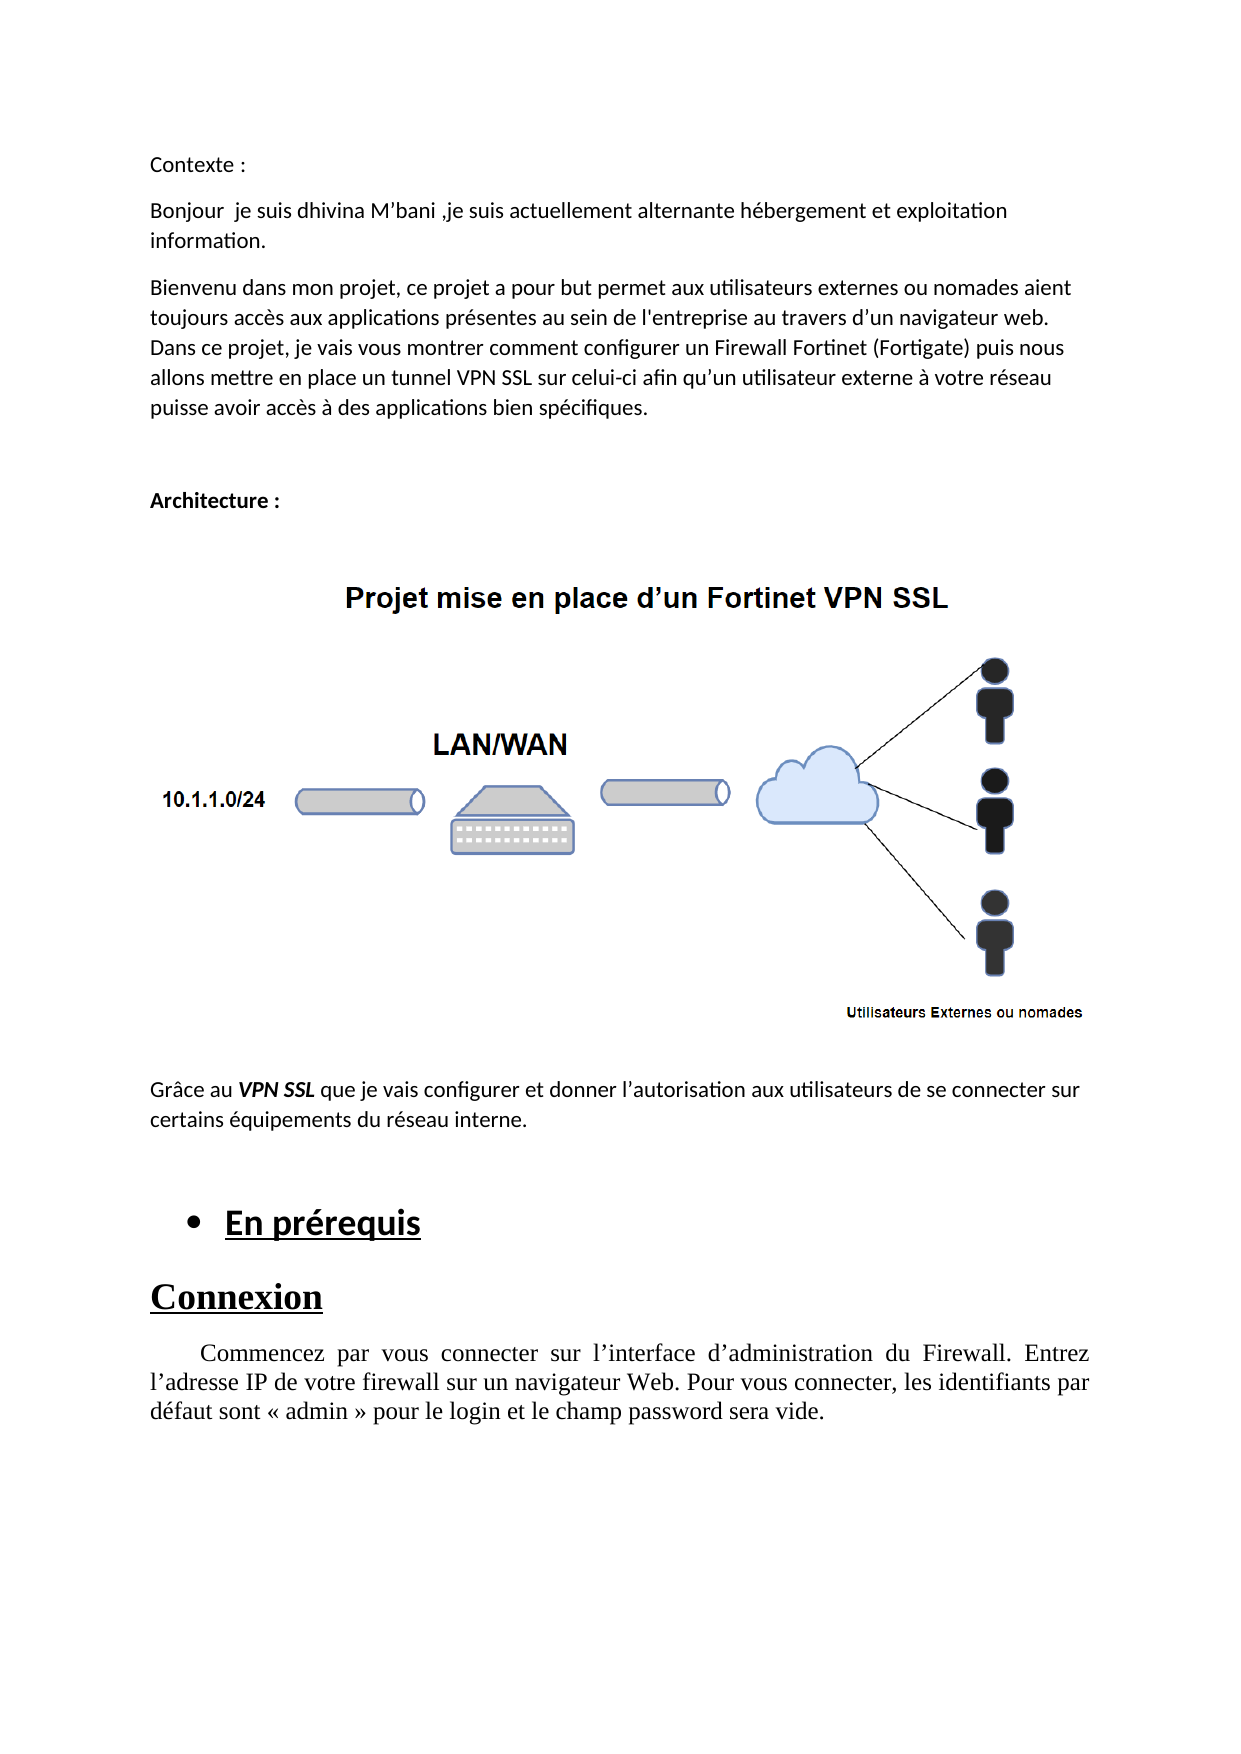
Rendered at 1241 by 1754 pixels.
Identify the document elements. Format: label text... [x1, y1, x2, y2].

text Grâce au VPN SSL que je vais configurer et donner l’autorisation aux utilisateurs de se connecter sur certains équipements du réseau interne. [150, 1075, 1090, 1133]
subtitle Connexion [150, 1274, 1090, 1318]
text Commencez par vous connecter sur l’interface d’administration du Firewall. Entrez l’adresse IP de votre firewall sur un navigateur Web. Pour vous connecter, les identifiants par défaut sont « admin » pour le login et le champ password sera vide. [150, 1338, 1090, 1425]
text Contexte : [150, 150, 1090, 178]
text Bienvenu dans mon projet, ce projet a pour but permet aux utilisateurs externes ou nomades aient toujours accès aux applications présentes au sein de l'entreprise au travers d’un navigateur web. Dans ce projet, je vais vous montrer comment configurer un Firewall Fortinet (Fortigate) puis nous allons mettre en place un tunnel VPN SSL sur celui-ci afin qu’un utilisateur externe à votre réseau puisse avoir accès à des applications bien spécifiques. [150, 273, 1090, 421]
text Bonjour je suis dhivina M’bani ,je suis actuellement alternante hébergement et exploitation information. [150, 197, 1090, 254]
list En prérequis [187, 1198, 1090, 1244]
text Architecture : [150, 486, 1090, 514]
